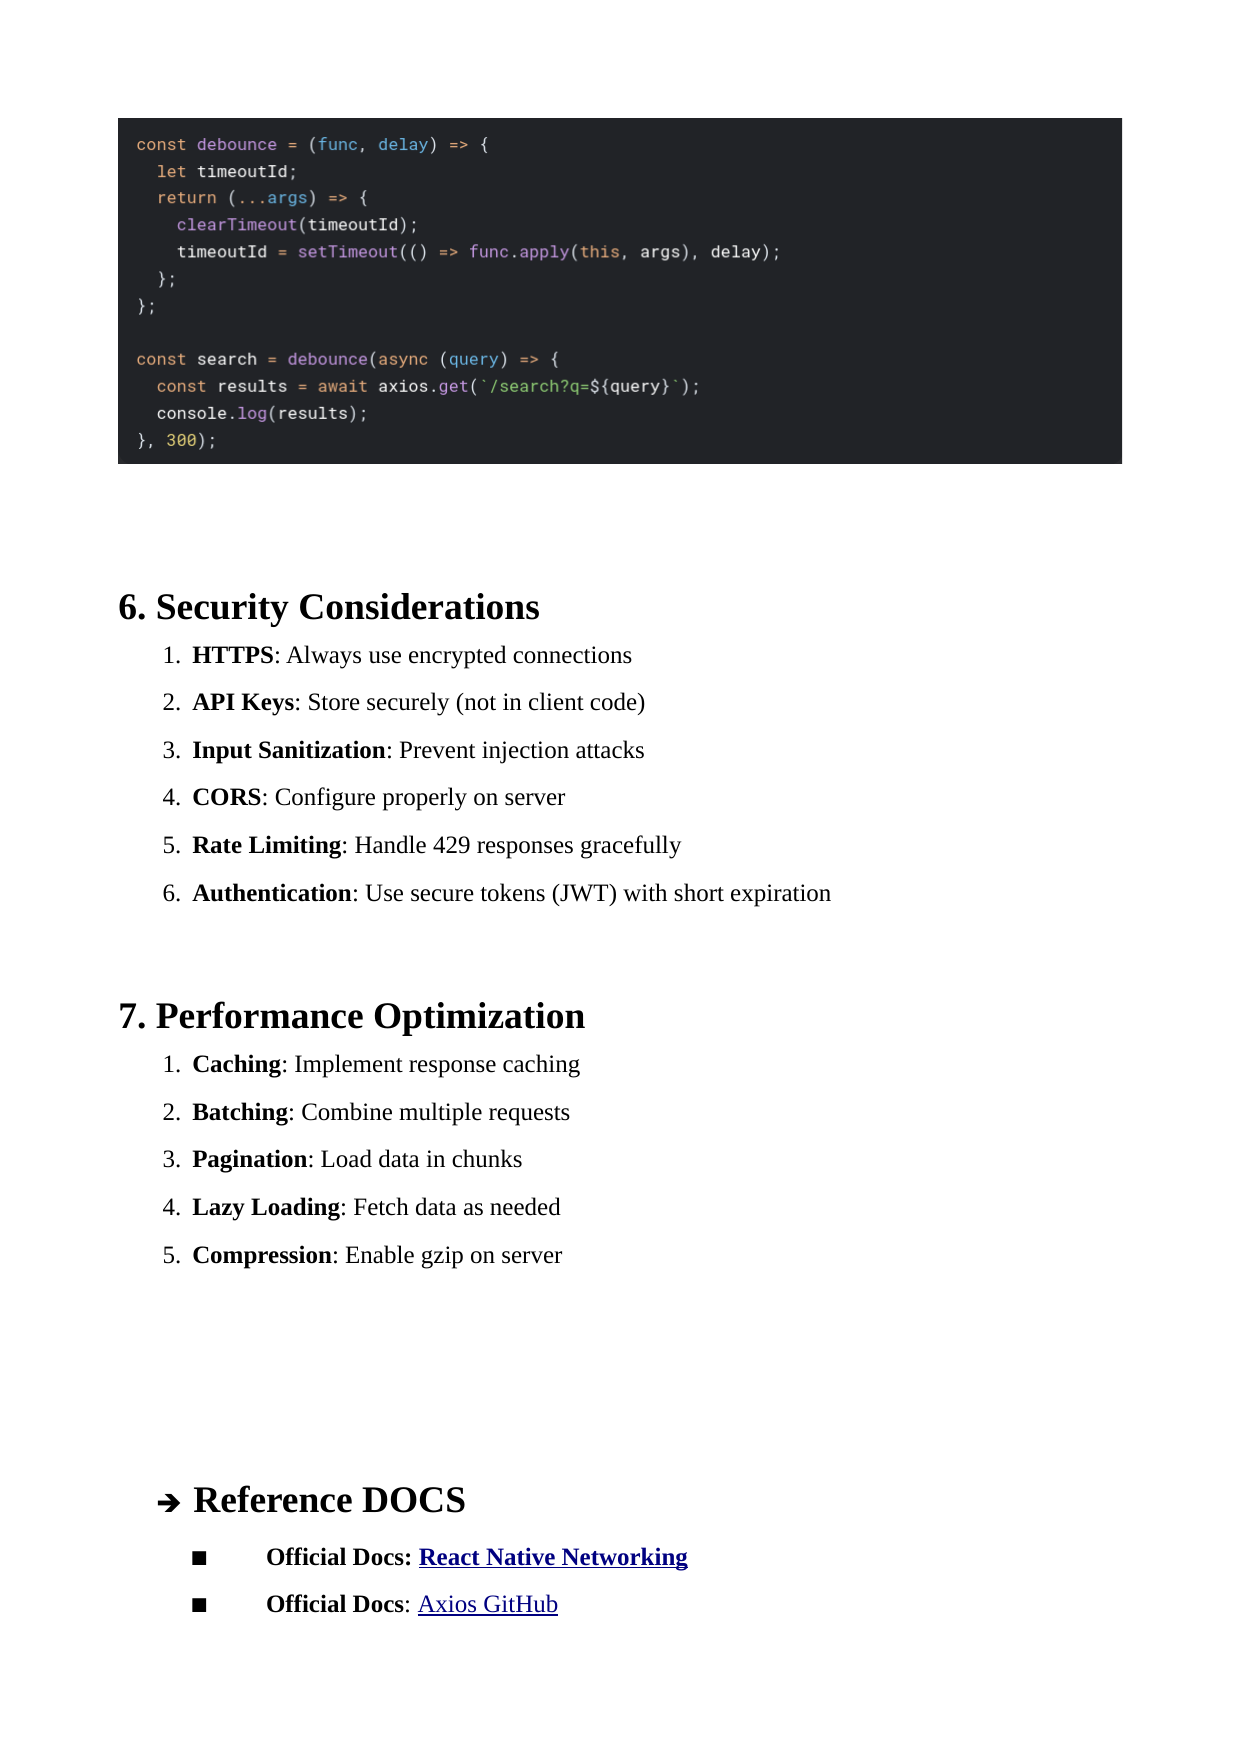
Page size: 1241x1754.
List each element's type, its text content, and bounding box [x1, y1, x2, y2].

subtitle 7. Performance Optimization [118, 994, 1122, 1037]
list Pagination: Load data in chunks [162, 1144, 1122, 1173]
list Caching: Implement response caching [162, 1049, 1122, 1078]
list Batching: Combine multiple requests [162, 1097, 1122, 1126]
subtitle 6. Security Considerations [118, 584, 1122, 627]
list Official Docs: React Native Networking [192, 1542, 1122, 1571]
list API Keys: Store securely (not in client code) [162, 687, 1122, 716]
list Rate Limiting: Handle 429 responses gracefully [162, 830, 1122, 859]
list Lazy Loading: Fetch data as needed [162, 1192, 1122, 1221]
picture [118, 118, 1123, 464]
list Compression: Enable gzip on server [162, 1240, 1122, 1268]
list CORS: Configure properly on server [162, 782, 1122, 811]
list Input Sanitization: Prevent injection attacks [162, 735, 1122, 764]
list Reference DOCS [156, 1478, 1122, 1521]
list Authentication: Use secure tokens (JWT) with short expiration [162, 878, 1122, 906]
list HTTPS: Always use encrypted connections [162, 640, 1122, 668]
list Official Docs: Axios GitHub [192, 1589, 1122, 1618]
